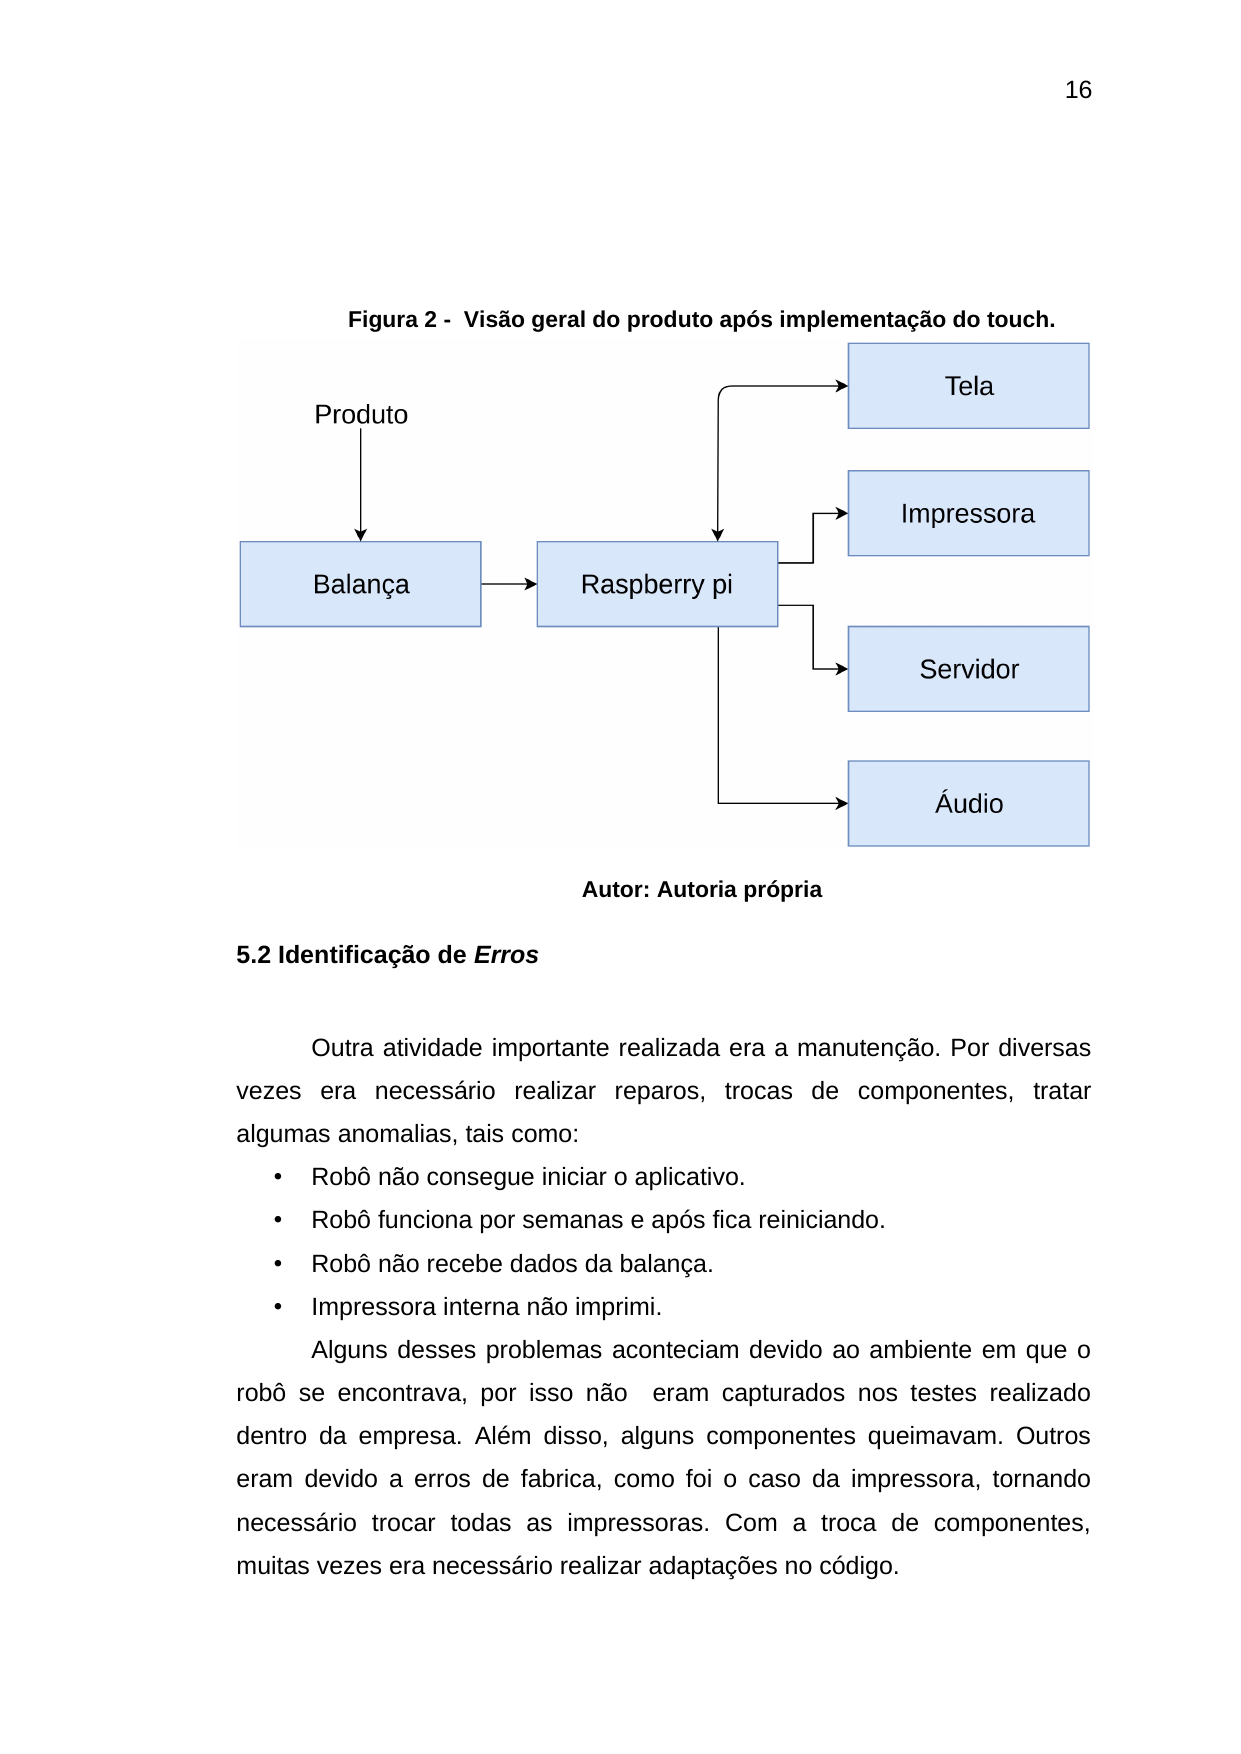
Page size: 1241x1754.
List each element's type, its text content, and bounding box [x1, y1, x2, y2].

picture [236, 339, 1093, 850]
list Robô funciona por semanas e após fica reiniciando. [274, 1205, 1092, 1234]
text Autor: Autoria própria [236, 850, 1092, 902]
list Impressora interna não imprimi. [274, 1292, 1092, 1321]
subtitle 5.2 Identificação de Erros [236, 940, 1092, 1012]
text Outra atividade importante realizada era a manutenção. Por diversas vezes era necessário realizar reparos, trocas de componentes, tratar algumas anomalias, tais como: [236, 1033, 1092, 1148]
list Robô não recebe dados da balança. [274, 1249, 1092, 1277]
text Alguns desses problemas aconteciam devido ao ambiente em que o robô se encontrava, por isso não eram capturados nos testes realizado dentro da empresa. Além disso, alguns componentes queimavam. Outros eram devido a erros de fabrica, como foi o caso da impressora, tornando necessário trocar todas as impressoras. Com a troca de componentes, muitas vezes era necessário realizar adaptações no código. [236, 1335, 1092, 1579]
text Figura 2 - Visão geral do produto após implementação do touch. [236, 306, 1092, 332]
list Robô não consegue iniciar o aplicativo. [274, 1162, 1092, 1191]
